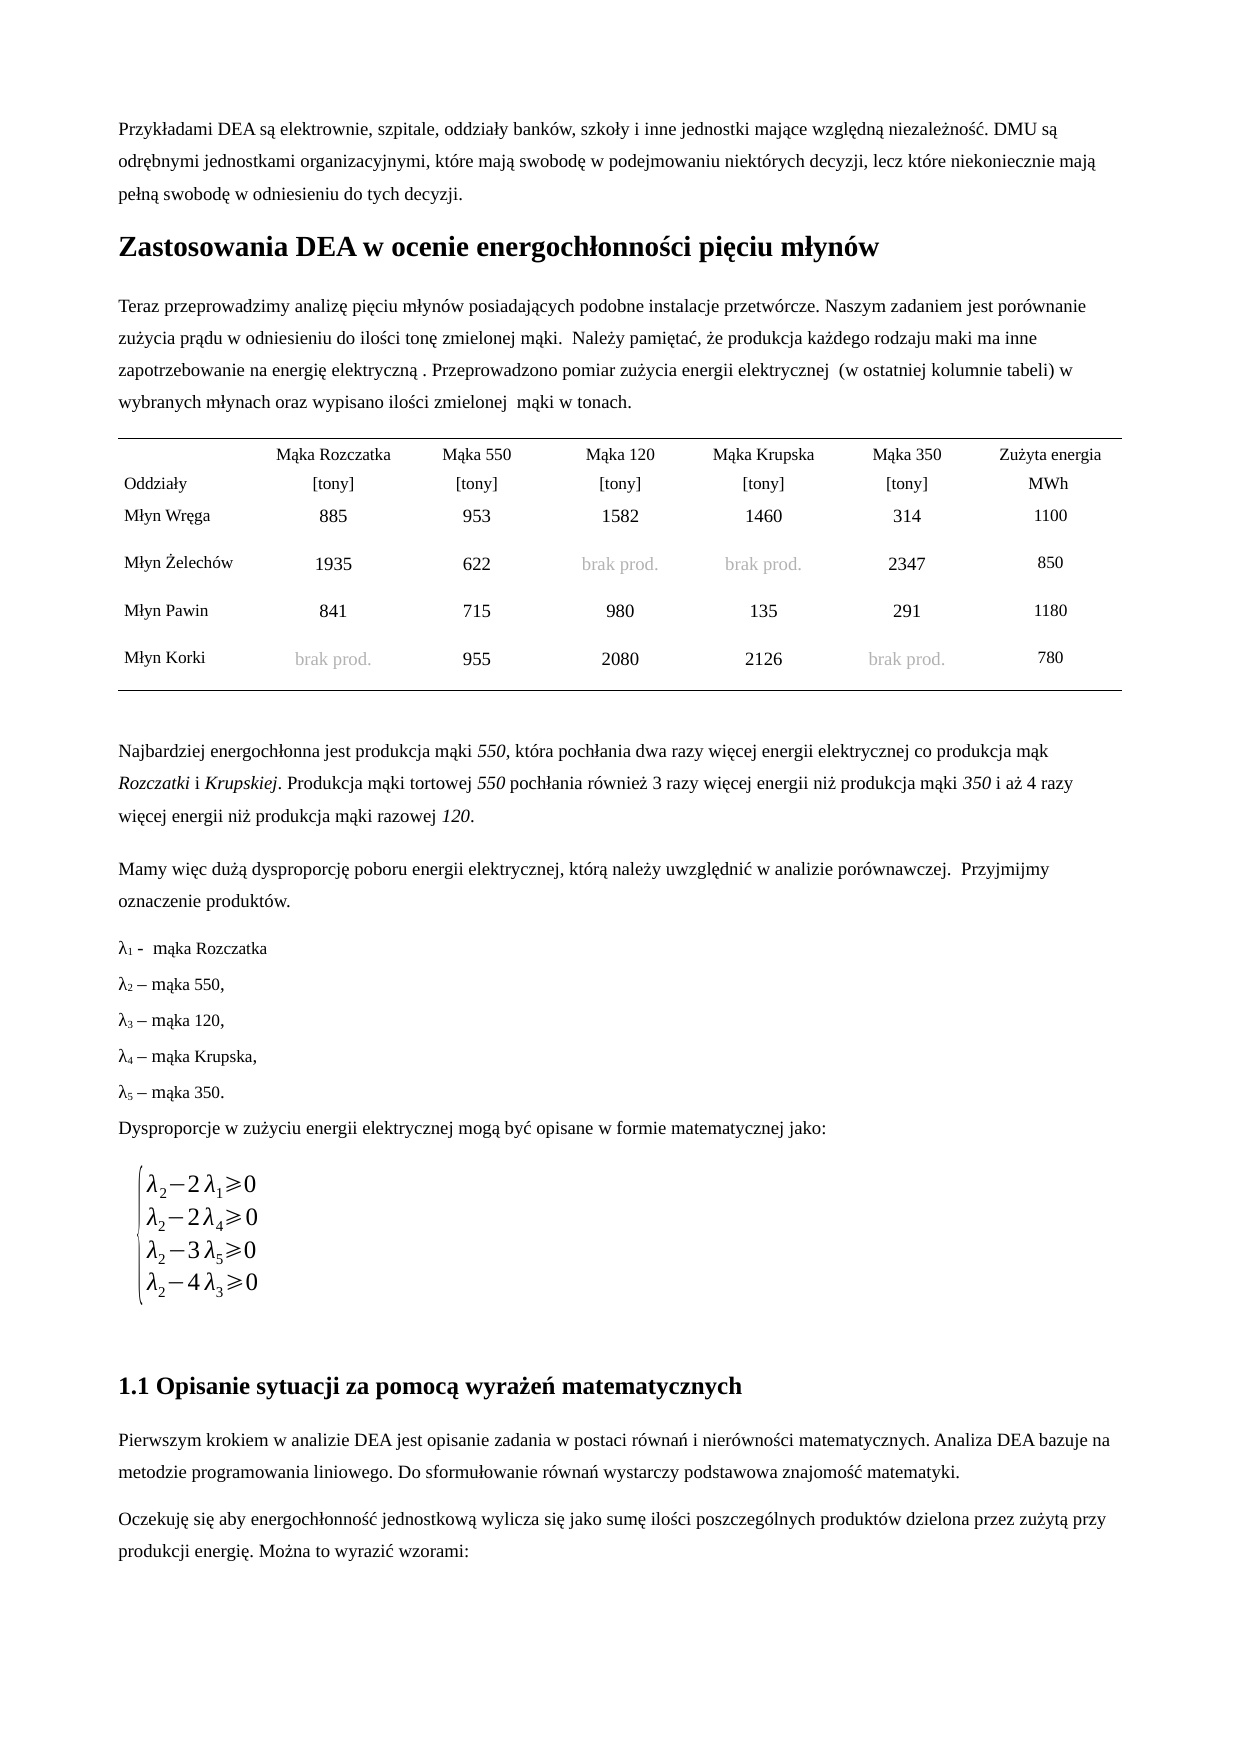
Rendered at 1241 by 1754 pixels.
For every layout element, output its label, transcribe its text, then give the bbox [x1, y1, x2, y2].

table_header Mąka Rozczatka [tony] [261, 439, 405, 499]
table_header Mąka Krupska [tony] [692, 439, 835, 499]
table_cell 314 [835, 499, 978, 547]
table_header Mąka 350 [tony] [835, 439, 978, 499]
table_cell 850 [979, 547, 1122, 594]
table_cell 135 [692, 595, 835, 642]
text 1.1 Opisanie sytuacji za pomocą wyrażeń matematycznych [118, 1371, 1122, 1399]
table_cell 1460 [692, 499, 835, 547]
table_cell 1100 [979, 499, 1122, 547]
text Najbardziej energochłonna jest produkcja mąki 550, która pochłania dwa razy więcej energii elektrycznej co produkcja mąk Rozczatki i Krupskiej. Produkcja mąki tortowej 550 pochłania również 3 razy więcej energii niż produkcja mąki 350 i aż 4 razy więcej energii niż produkcja mąki razowej 120. [118, 740, 1122, 826]
table_cell 2126 [692, 642, 835, 690]
text λ2 – mąka 550, [118, 973, 1122, 994]
table_cell 980 [548, 595, 692, 642]
table_cell 2347 [835, 547, 978, 594]
text λ3 – mąka 120, [118, 1009, 1122, 1030]
table_header Zużyta energia MWh [979, 439, 1122, 499]
table_cell 1582 [548, 499, 692, 547]
table_cell brak prod. [692, 547, 835, 594]
table_header Mąka 120 [tony] [548, 439, 692, 499]
table_cell Młyn Żelechów [118, 547, 261, 594]
table_cell 955 [405, 642, 548, 690]
text Oczekuję się aby energochłonność jednostkową wylicza się jako sumę ilości poszczególnych produktów dzielona przez zużytą przy produkcji energię. Można to wyrazić wzorami: [118, 1508, 1122, 1562]
text λ4 – mąka Krupska, [118, 1045, 1122, 1067]
text λ5 – mąka 350. [118, 1081, 1122, 1103]
table_cell 2080 [548, 642, 692, 690]
text Dysproporcje w zużyciu energii elektrycznej mogą być opisane w formie matematycznej jako: [118, 1117, 1122, 1139]
table_header Mąka 550 [tony] [405, 439, 548, 499]
table_cell brak prod. [261, 642, 405, 690]
text Mamy więc dużą dysproporcję poboru energii elektrycznej, którą należy uwzględnić w analizie porównawczej. Przyjmijmy oznaczenie produktów. [118, 857, 1122, 911]
table_cell Młyn Wręga [118, 499, 261, 547]
text λ1 - mąka Rozczatka [118, 937, 1122, 958]
table_cell 291 [835, 595, 978, 642]
table_cell 841 [261, 595, 405, 642]
table_cell 1935 [261, 547, 405, 594]
table_cell Młyn Pawin [118, 595, 261, 642]
table_cell 780 [979, 642, 1122, 690]
table_cell Młyn Korki [118, 642, 261, 690]
table_cell 953 [405, 499, 548, 547]
table_cell brak prod. [835, 642, 978, 690]
table_cell 715 [405, 595, 548, 642]
table_cell 885 [261, 499, 405, 547]
text Pierwszym krokiem w analizie DEA jest opisanie zadania w postaci równań i nierówności matematycznych. Analiza DEA bazuje na metodzie programowania liniowego. Do sformułowanie równań wystarczy podstawowa znajomość matematyki. [118, 1428, 1122, 1482]
table_header Oddziały [118, 439, 261, 499]
text Teraz przeprowadzimy analizę pięciu młynów posiadających podobne instalacje przetwórcze. Naszym zadaniem jest porównanie zużycia prądu w odniesieniu do ilości tonę zmielonej mąki. Należy pamiętać, że produkcja każdego rodzaju maki ma inne zapotrzebowanie na energię elektryczną . Przeprowadzono pomiar zużycia energii elektrycznej (w ostatniej kolumnie tabeli) w wybranych młynach oraz wypisano ilości zmielonej mąki w tonach. [118, 294, 1122, 413]
text Przykładami DEA są elektrownie, szpitale, oddziały banków, szkoły i inne jednostki mające względną niezależność. DMU są odrębnymi jednostkami organizacyjnymi, które mają swobodę w podejmowaniu niektórych decyzji, lecz które niekoniecznie mają pełną swobodę w odniesieniu do tych decyzji. [118, 118, 1122, 204]
text Zastosowania DEA w ocenie energochłonności pięciu młynów [118, 229, 1122, 263]
table_cell 1180 [979, 595, 1122, 642]
table_cell brak prod. [548, 547, 692, 594]
table_cell 622 [405, 547, 548, 594]
